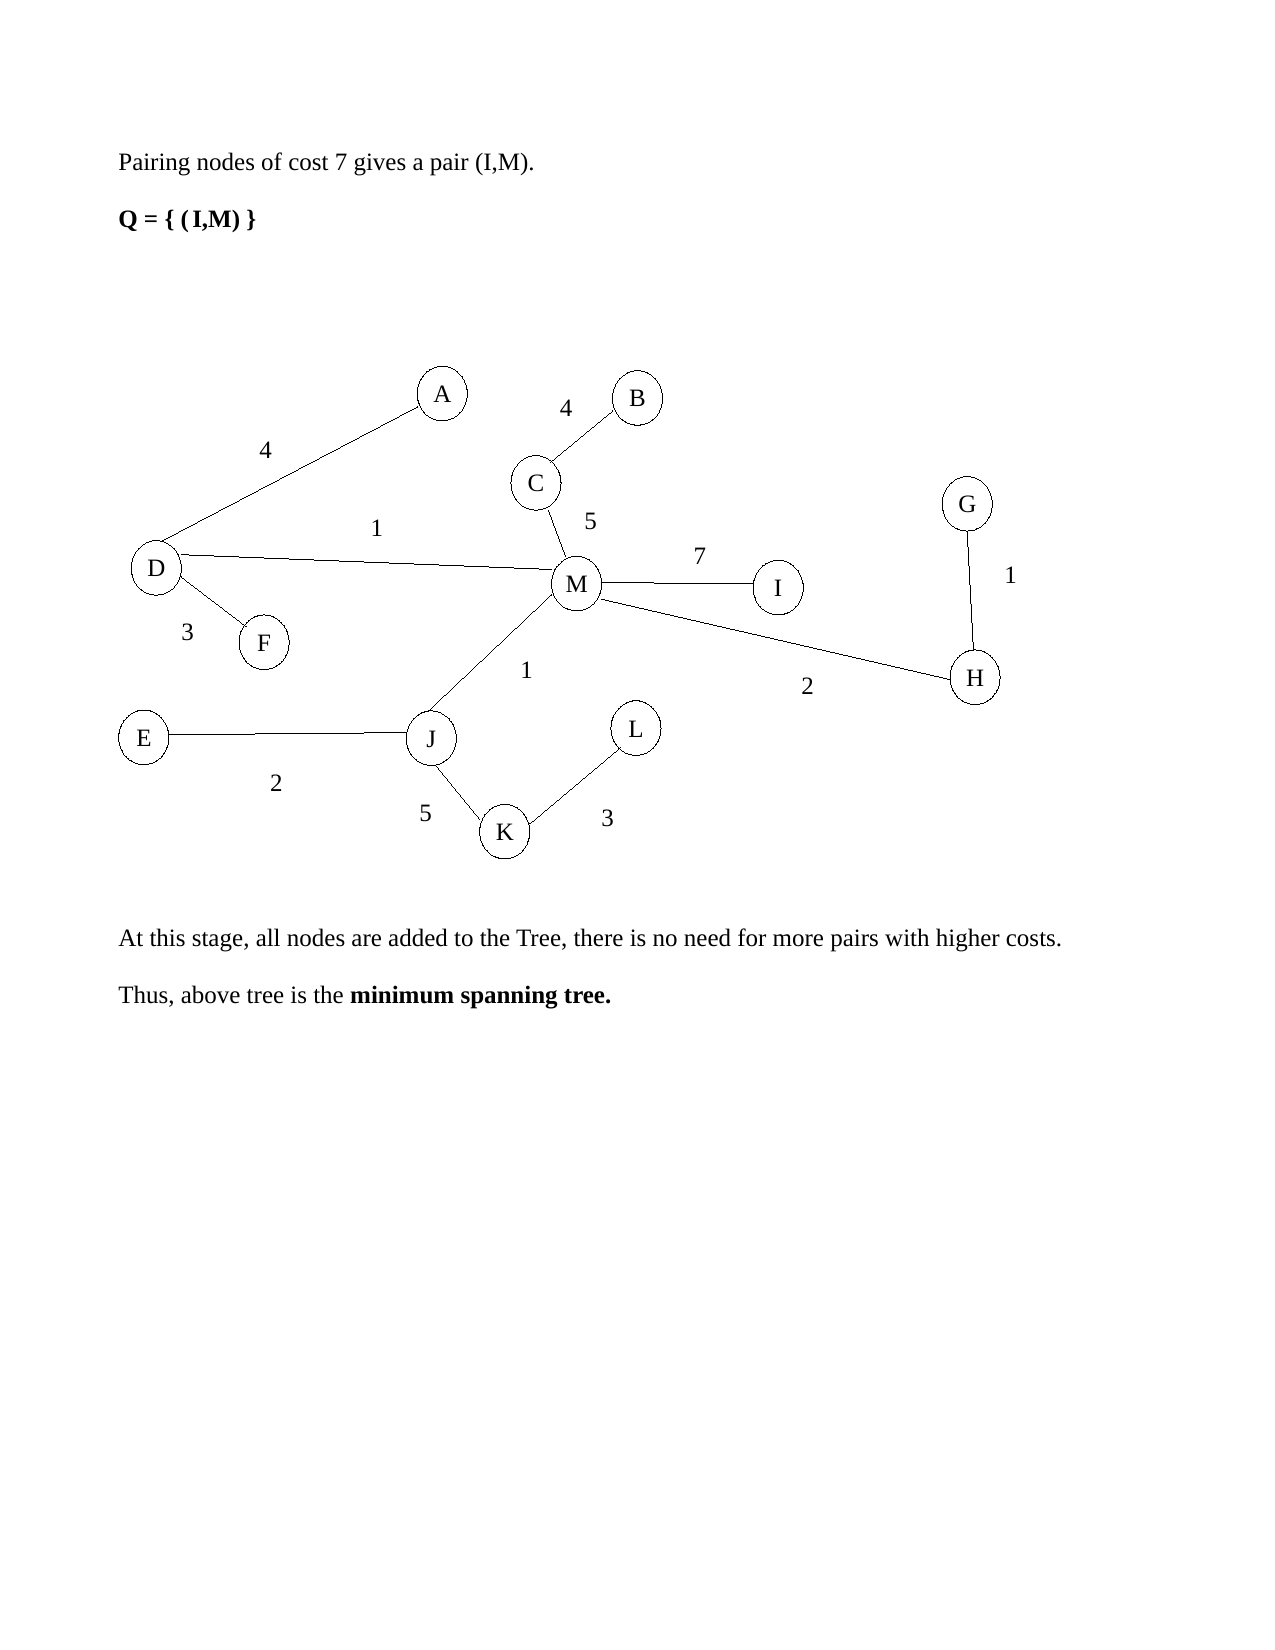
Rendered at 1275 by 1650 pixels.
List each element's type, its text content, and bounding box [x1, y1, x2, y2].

text Q = { ( I,M) } [118, 204, 1157, 233]
text Thus, above tree is the minimum spanning tree. [118, 981, 1157, 1009]
text Pairing nodes of cost 7 gives a pair (I,M). [118, 147, 1157, 176]
text At this stage, all nodes are added to the Tree, there is no need for more pairs with higher costs. [118, 923, 1157, 952]
